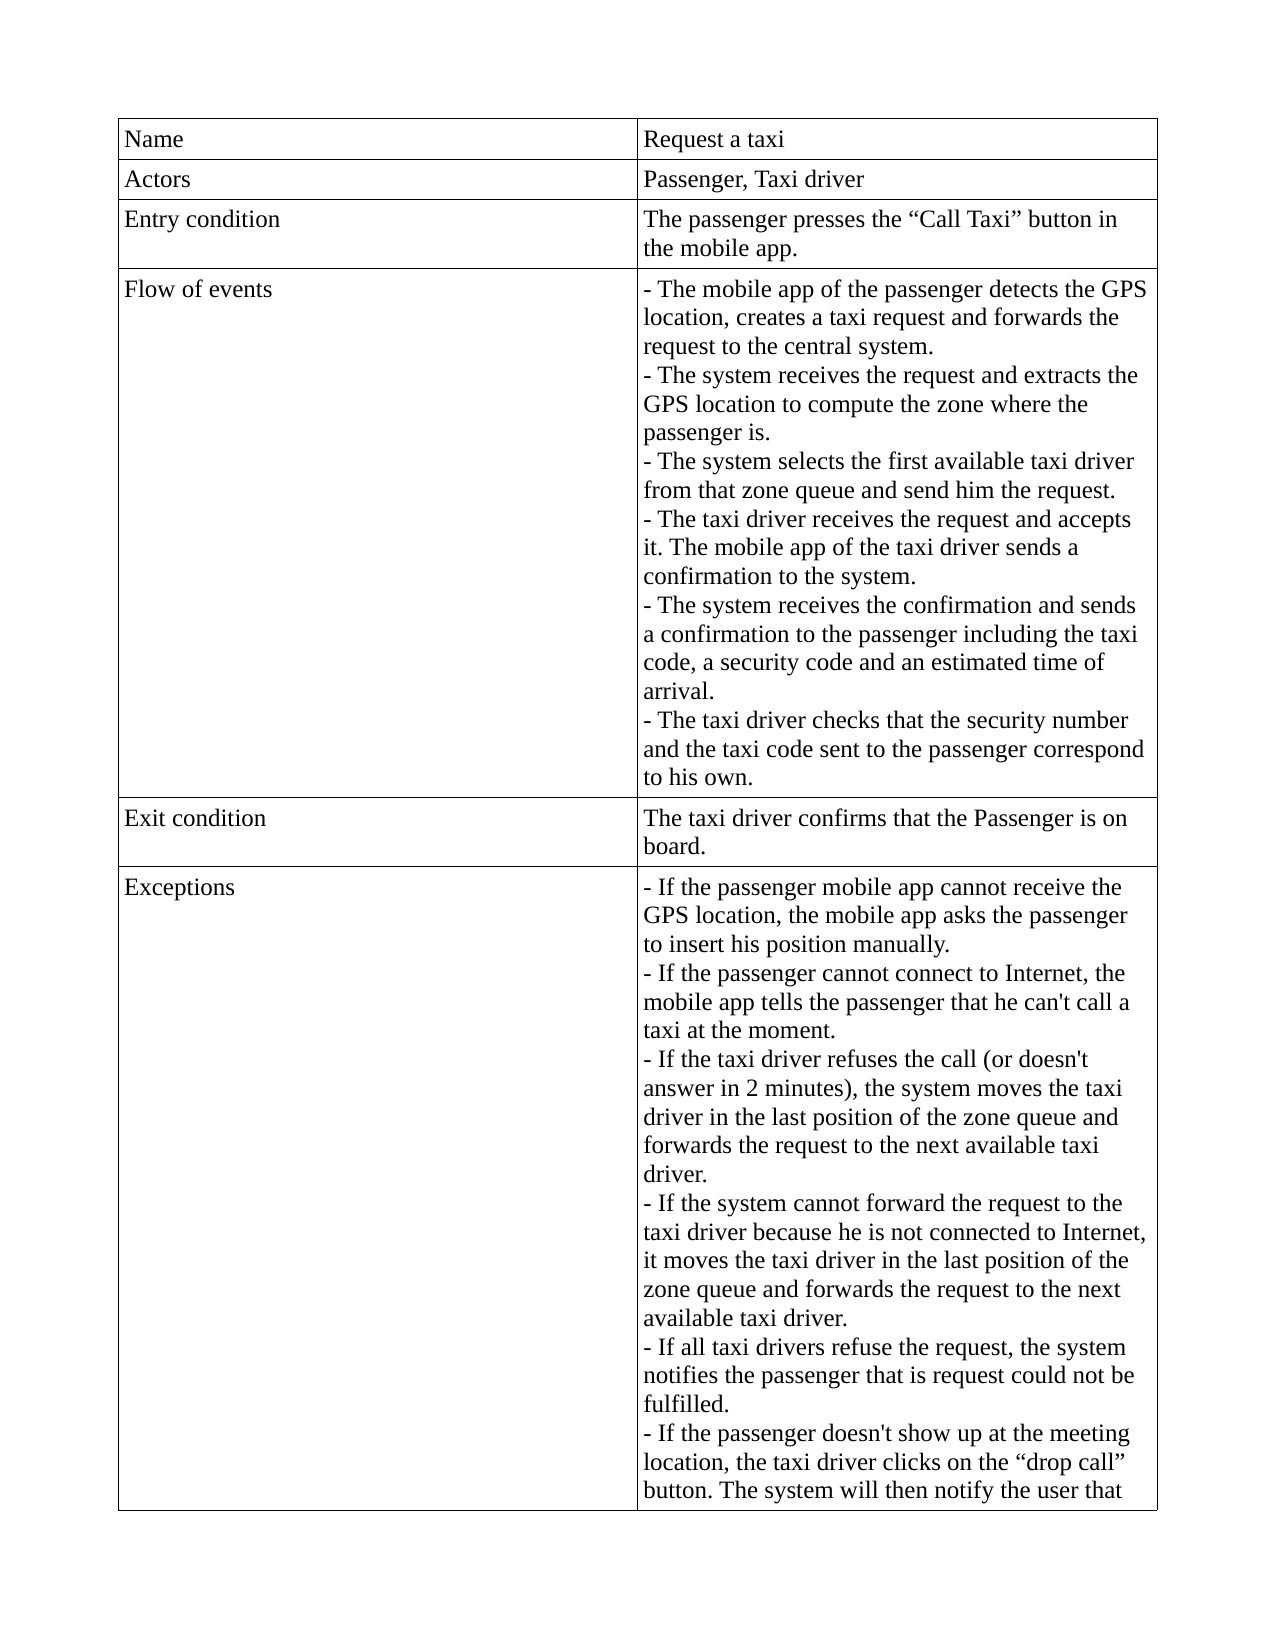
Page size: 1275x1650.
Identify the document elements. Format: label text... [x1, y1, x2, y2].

table_cell Passenger, Taxi driver [638, 160, 1157, 199]
table_cell Flow of events [119, 269, 637, 797]
table_cell - If the passenger mobile app cannot receive the GPS location, the mobile app asks the passenger to insert his position manually. - If the passenger cannot connect to Internet, the mobile app tells the passenger that he can't call a taxi at the moment. - If the taxi driver refuses the call (or doesn't answer in 2 minutes), the system moves the taxi driver in the last position of the zone queue and forwards the request to the next available taxi driver. - If the system cannot forward the request to the taxi driver because he is not connected to Internet, it moves the taxi driver in the last position of the zone queue and forwards the request to the next available taxi driver. - If all taxi drivers refuse the request, the system notifies the passenger that is request could not be fulfilled. - If the passenger doesn't show up at the meeting location, the taxi driver clicks on the “drop call” button. The system will then notify the user that [638, 867, 1157, 1510]
table_header Request a taxi [638, 119, 1157, 158]
table_cell Actors [119, 160, 637, 199]
table_header Name [119, 119, 637, 158]
table_cell The passenger presses the “Call Taxi” button in the mobile app. [638, 200, 1157, 268]
table_cell Entry condition [119, 200, 637, 268]
table_cell Exceptions [119, 867, 637, 1510]
table_cell The taxi driver confirms that the Passenger is on board. [638, 798, 1157, 866]
table_cell Exit condition [119, 798, 637, 866]
table_cell - The mobile app of the passenger detects the GPS location, creates a taxi request and forwards the request to the central system. - The system receives the request and extracts the GPS location to compute the zone where the passenger is. - The system selects the first available taxi driver from that zone queue and send him the request. - The taxi driver receives the request and accepts it. The mobile app of the taxi driver sends a confirmation to the system. - The system receives the confirmation and sends a confirmation to the passenger including the taxi code, a security code and an estimated time of arrival. - The taxi driver checks that the security number and the taxi code sent to the passenger correspond to his own. [638, 269, 1157, 797]
